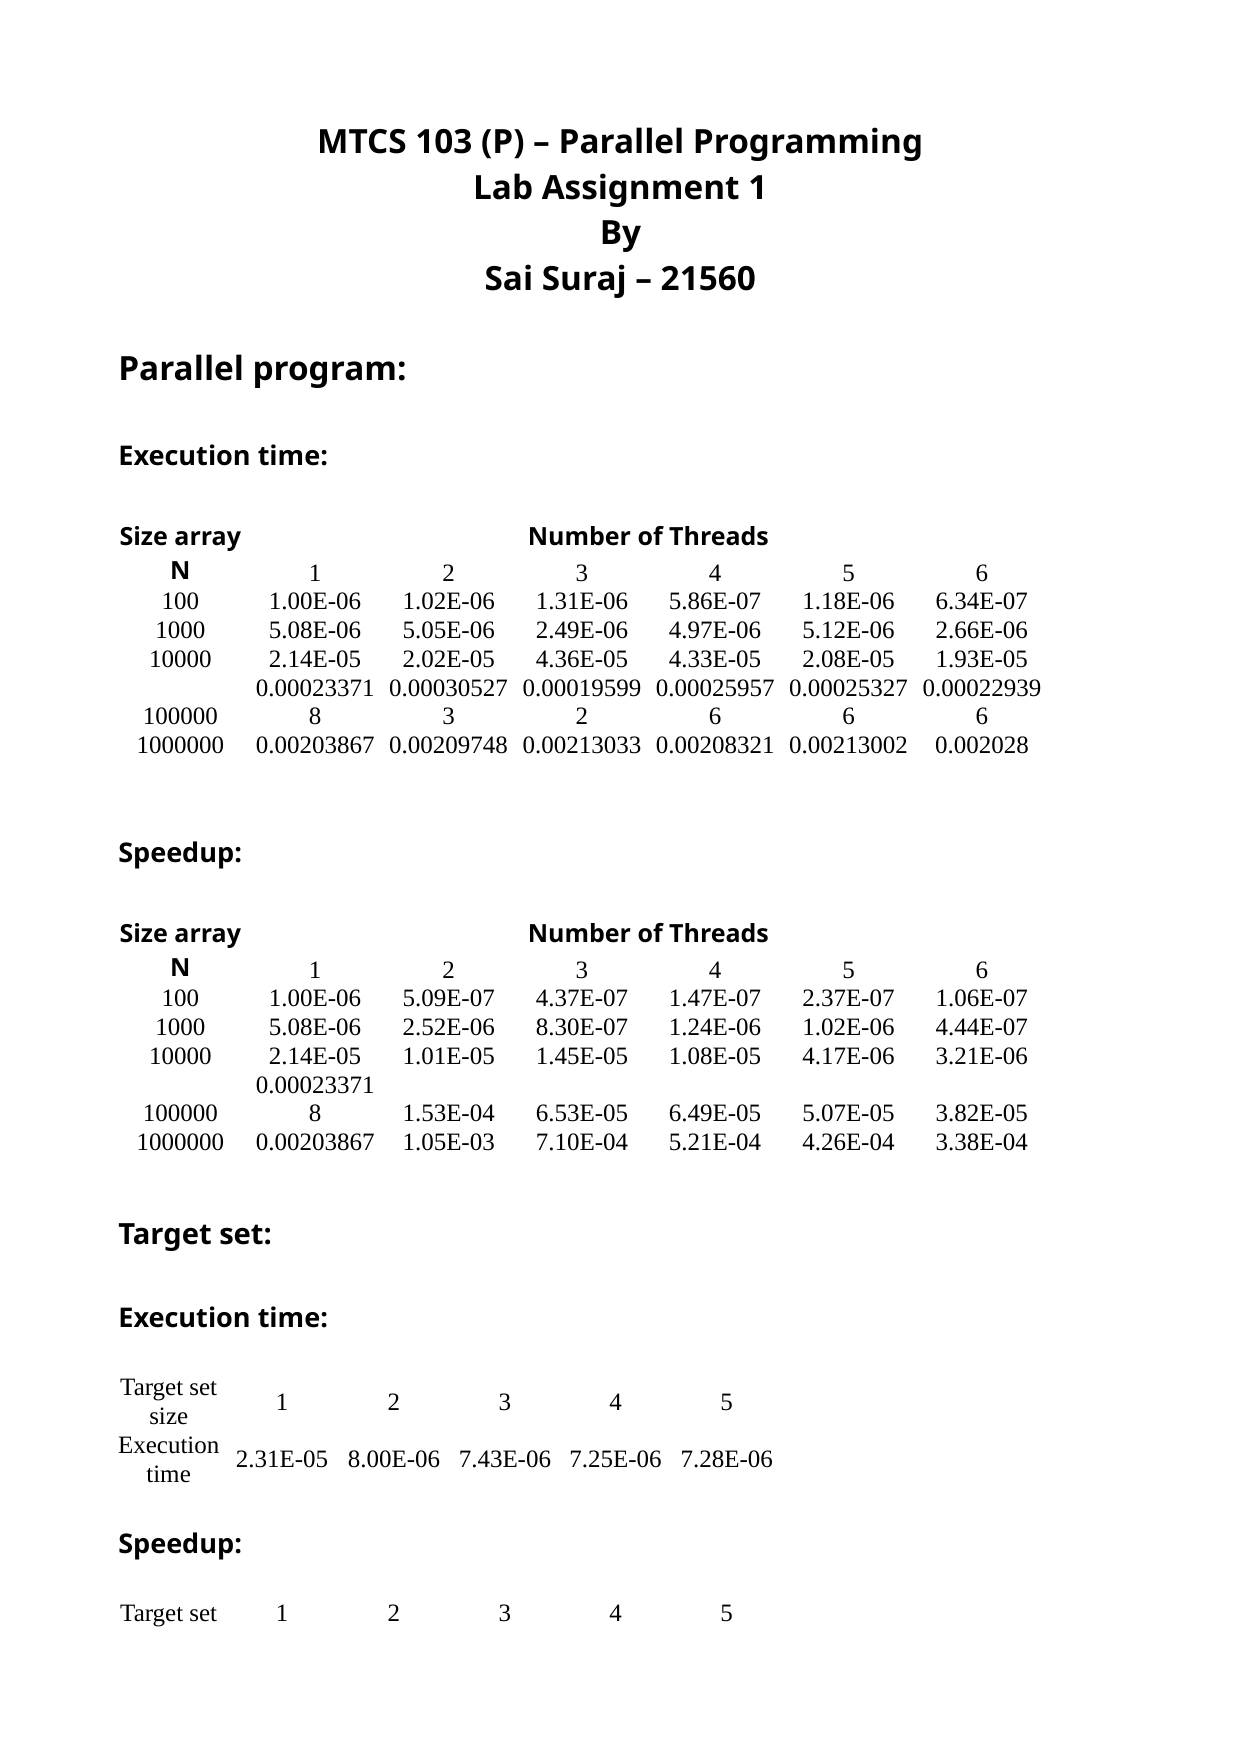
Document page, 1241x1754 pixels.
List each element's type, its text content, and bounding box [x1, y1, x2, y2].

table_cell 2.52E-06 [382, 1012, 515, 1041]
table_cell 8.30E-07 [515, 1012, 648, 1041]
table_cell 6 [915, 553, 1048, 586]
table_cell 1.45E-05 [515, 1041, 648, 1070]
table_header 1 [225, 1598, 338, 1627]
table_cell 1000 [112, 1012, 248, 1041]
table_cell 3 [515, 950, 648, 983]
table_cell 5 [782, 553, 915, 586]
table_cell 5.21E-04 [648, 1127, 782, 1156]
table_cell 1.02E-06 [782, 1012, 915, 1041]
table_header 1 [225, 1373, 338, 1430]
table_cell 0.000233718 [248, 1070, 382, 1127]
text By [118, 209, 1122, 254]
table_cell 2.49E-06 [515, 615, 648, 644]
table_header 4 [560, 1598, 671, 1627]
table_cell 7.43E-06 [449, 1430, 560, 1487]
table_cell 1.18E-06 [782, 586, 915, 615]
table_cell 1 [248, 553, 382, 586]
table_header 5 [671, 1373, 782, 1430]
table_cell 1.53E-04 [382, 1070, 515, 1127]
table_cell 0.000233718 [248, 673, 382, 730]
table_cell 6.49E-05 [648, 1070, 782, 1127]
table_cell Execution time [112, 1430, 225, 1487]
table_cell 5 [782, 950, 915, 983]
table_cell 5.12E-06 [782, 615, 915, 644]
table_header Size array N [112, 518, 248, 586]
table_header Number of Threads [248, 915, 1048, 949]
table_header 4 [560, 1373, 671, 1430]
table_cell 4 [648, 553, 782, 586]
table_cell 3 [515, 553, 648, 586]
table_header 3 [449, 1598, 560, 1627]
text Sai Suraj – 21560 [118, 254, 1122, 300]
table_cell 0.000253276 [782, 673, 915, 730]
table_header 5 [671, 1598, 782, 1627]
text Parallel program: [118, 345, 1122, 391]
table_cell 6.53E-05 [515, 1070, 648, 1127]
table_cell 5.08E-06 [248, 1012, 382, 1041]
table_cell 1.00E-06 [248, 586, 382, 615]
table_cell 0.002028 [915, 730, 1048, 759]
table_cell 7.25E-06 [560, 1430, 671, 1487]
table_cell 5.05E-06 [382, 615, 515, 644]
table_cell 100 [112, 586, 248, 615]
table_cell 4.97E-06 [648, 615, 782, 644]
table_header Target set size [112, 1373, 225, 1430]
table_cell 0.00213033 [515, 730, 648, 759]
table_cell 4 [648, 950, 782, 983]
table_cell 100000 [112, 673, 248, 730]
text Lab Assignment 1 [118, 163, 1122, 209]
table_cell 5.86E-07 [648, 586, 782, 615]
table_cell 0.000259576 [648, 673, 782, 730]
table_cell 1.31E-06 [515, 586, 648, 615]
table_header Number of Threads [248, 518, 1048, 552]
table_cell 1.24E-06 [648, 1012, 782, 1041]
table_cell 3.21E-06 [915, 1041, 1048, 1070]
table_cell 1.05E-03 [382, 1127, 515, 1156]
table_cell 2.02E-05 [382, 644, 515, 673]
text Speedup: [118, 833, 1122, 870]
text Speedup: [118, 1524, 1122, 1561]
table_cell 1.00E-06 [248, 984, 382, 1012]
table_cell 2.37E-07 [782, 984, 915, 1012]
table_header Target set [112, 1598, 225, 1627]
table_cell 6.34E-07 [915, 586, 1048, 615]
table_cell 0.00213002 [782, 730, 915, 759]
table_cell 0.00209748 [382, 730, 515, 759]
table_cell 0.00203867 [248, 730, 382, 759]
text MTCS 103 (P) – Parallel Programming [118, 118, 1122, 163]
text Execution time: [118, 436, 1122, 473]
table_cell 2 [382, 950, 515, 983]
table_cell 1.02E-06 [382, 586, 515, 615]
table_cell 1.47E-07 [648, 984, 782, 1012]
table_cell 100 [112, 984, 248, 1012]
table_cell 2.14E-05 [248, 1041, 382, 1070]
table_header 2 [338, 1373, 449, 1430]
table_cell 2.31E-05 [225, 1430, 338, 1487]
table_cell 1000 [112, 615, 248, 644]
table_cell 0.000305273 [382, 673, 515, 730]
table_cell 5.07E-05 [782, 1070, 915, 1127]
table_cell 0.000229396 [915, 673, 1048, 730]
table_cell 4.26E-04 [782, 1127, 915, 1156]
table_cell 4.44E-07 [915, 1012, 1048, 1041]
table_cell 1.06E-07 [915, 984, 1048, 1012]
table_cell 10000 [112, 644, 248, 673]
table_cell 6 [915, 950, 1048, 983]
table_cell 2 [382, 553, 515, 586]
table_cell 2.08E-05 [782, 644, 915, 673]
table_header 2 [338, 1598, 449, 1627]
table_cell 0.000195992 [515, 673, 648, 730]
table_cell 1.93E-05 [915, 644, 1048, 673]
table_cell 7.10E-04 [515, 1127, 648, 1156]
table_cell 1000000 [112, 730, 248, 759]
table_cell 1000000 [112, 1127, 248, 1156]
table_cell 5.08E-06 [248, 615, 382, 644]
table_cell 4.33E-05 [648, 644, 782, 673]
table_cell 2.14E-05 [248, 644, 382, 673]
table_cell 4.36E-05 [515, 644, 648, 673]
table_cell 2.66E-06 [915, 615, 1048, 644]
table_header Size array N [112, 915, 248, 983]
table_cell 100000 [112, 1070, 248, 1127]
table_cell 10000 [112, 1041, 248, 1070]
table_cell 4.37E-07 [515, 984, 648, 1012]
table_cell 5.09E-07 [382, 984, 515, 1012]
text Target set: [118, 1213, 1122, 1253]
table_cell 1 [248, 950, 382, 983]
table_header 3 [449, 1373, 560, 1430]
table_cell 3.38E-04 [915, 1127, 1048, 1156]
table_cell 0.00203867 [248, 1127, 382, 1156]
table_cell 8.00E-06 [338, 1430, 449, 1487]
table_cell 3.82E-05 [915, 1070, 1048, 1127]
table_cell 7.28E-06 [671, 1430, 782, 1487]
text Execution time: [118, 1299, 1122, 1336]
table_cell 1.08E-05 [648, 1041, 782, 1070]
table_cell 4.17E-06 [782, 1041, 915, 1070]
table_cell 1.01E-05 [382, 1041, 515, 1070]
table_cell 0.00208321 [648, 730, 782, 759]
